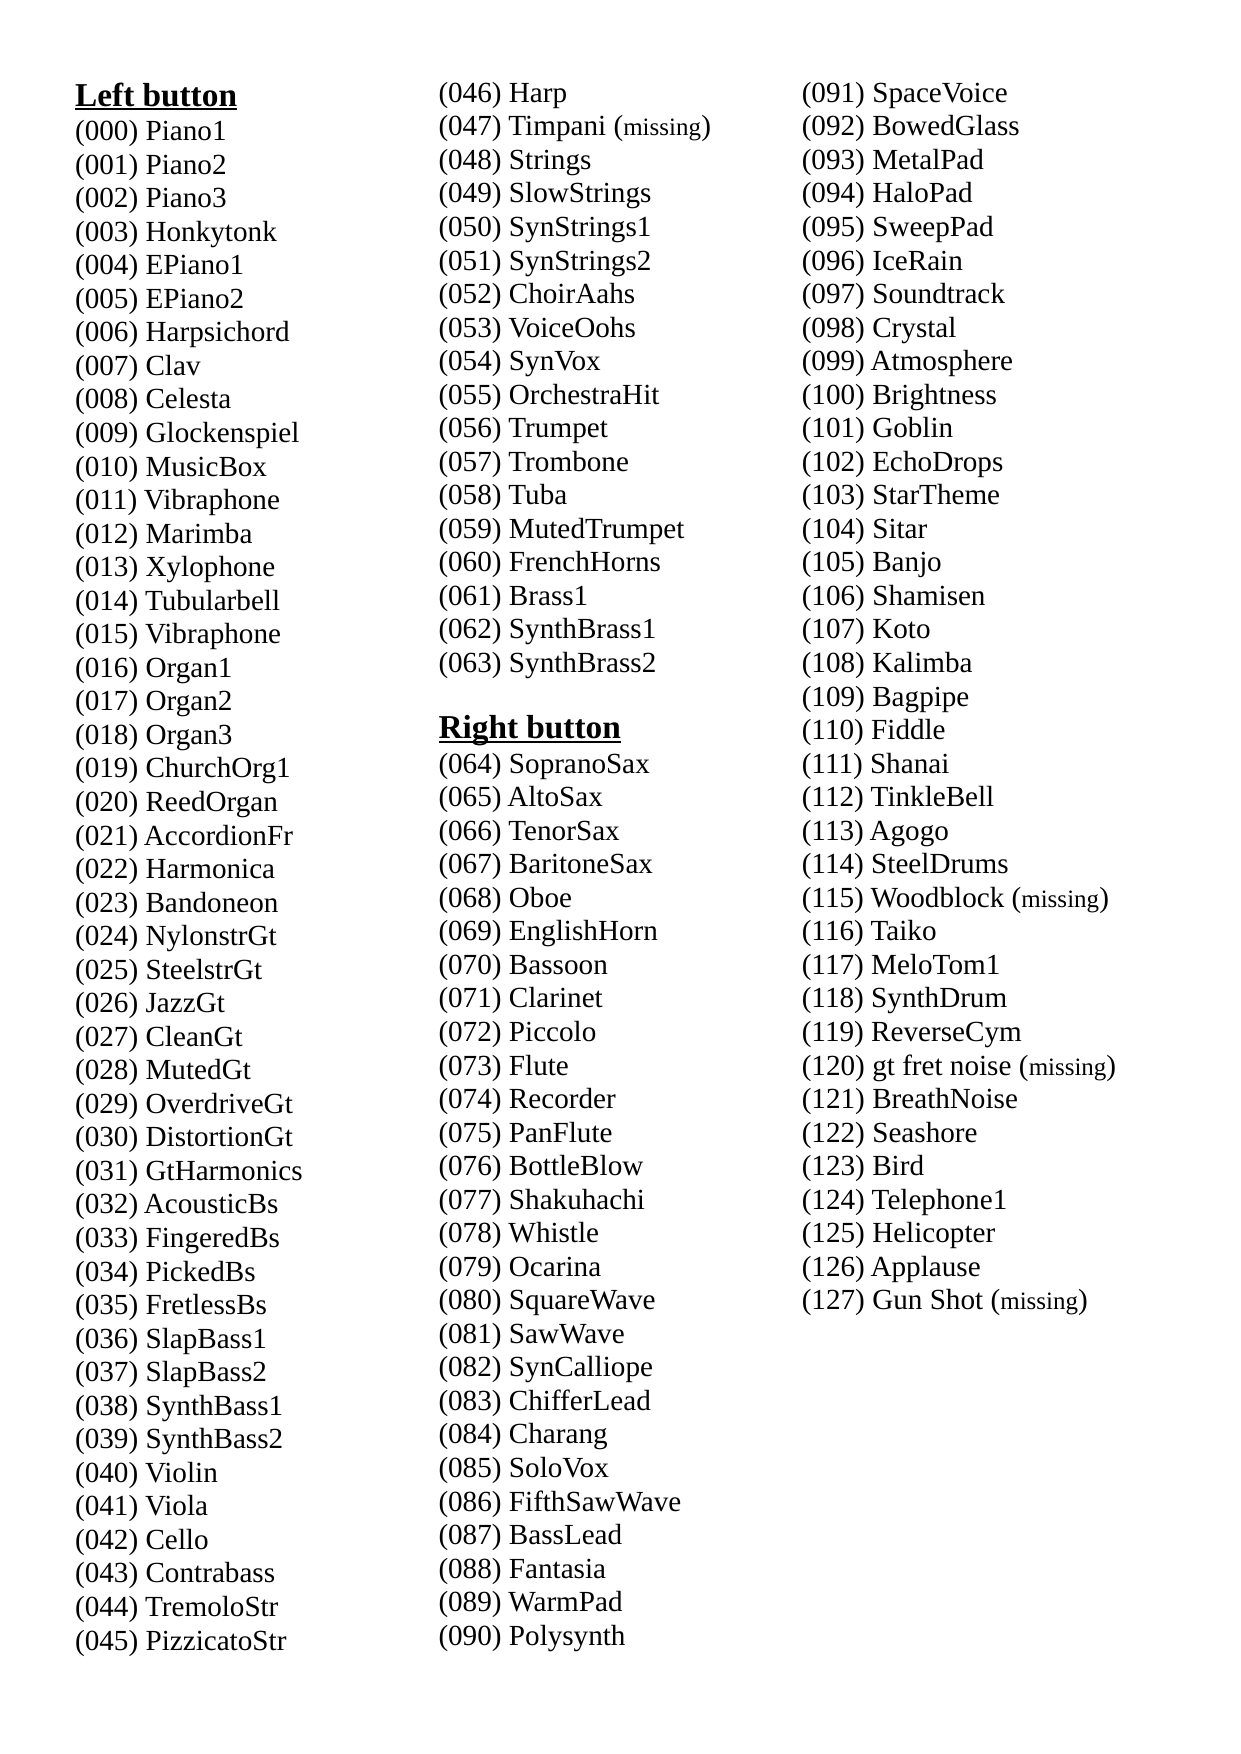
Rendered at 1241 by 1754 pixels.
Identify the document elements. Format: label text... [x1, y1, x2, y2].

text (030) DistortionGt [75, 1119, 438, 1153]
text (110) Fiddle [802, 712, 1165, 746]
text (027) CleanGt [75, 1019, 438, 1052]
text (093) MetalPad [802, 142, 1165, 176]
text (050) SynStrings1 [438, 209, 802, 243]
text (033) FingeredBs [75, 1220, 438, 1254]
text (035) FretlessBs [75, 1287, 438, 1321]
text (029) OverdriveGt [75, 1086, 438, 1119]
text (042) Cello [75, 1522, 438, 1556]
text (048) Strings [438, 142, 802, 176]
text (025) SteelstrGt [75, 952, 438, 985]
text (116) Taiko [802, 913, 1165, 947]
text (122) Seashore [802, 1115, 1165, 1148]
text (020) ReedOrgan [75, 784, 438, 818]
text (101) Goblin [802, 410, 1165, 444]
text (092) BowedGlass [802, 108, 1165, 142]
text (062) SynthBrass1 [438, 612, 802, 645]
text (104) Sitar [802, 511, 1165, 544]
text (059) MutedTrumpet [438, 511, 802, 544]
text (103) StarTheme [802, 477, 1165, 511]
text (091) SpaceVoice [802, 75, 1165, 108]
text (074) Recorder [438, 1081, 802, 1115]
text (008) Celesta [75, 382, 438, 415]
text (071) Clarinet [438, 981, 802, 1014]
text (060) FrenchHorns [438, 544, 802, 578]
text (098) Crystal [802, 310, 1165, 343]
text (046) Harp [438, 75, 802, 108]
text (113) Agogo [802, 813, 1165, 846]
text Right button [438, 707, 802, 746]
text (075) PanFlute [438, 1115, 802, 1148]
text (058) Tuba [438, 477, 802, 511]
text (063) SynthBrass2 [438, 645, 802, 679]
text (019) ChurchOrg1 [75, 751, 438, 784]
text (040) Violin [75, 1455, 438, 1488]
text (010) MusicBox [75, 449, 438, 482]
text (031) GtHarmonics [75, 1153, 438, 1187]
text (007) Clav [75, 348, 438, 382]
text (094) HaloPad [802, 176, 1165, 209]
text (001) Piano2 [75, 147, 438, 180]
text (082) SynCalliope [438, 1349, 802, 1383]
text (013) Xylophone [75, 549, 438, 583]
text (064) SopranoSax [438, 746, 802, 779]
text (009) Glockenspiel [75, 415, 438, 449]
text (043) Contrabass [75, 1556, 438, 1589]
text (028) MutedGt [75, 1052, 438, 1086]
text (057) Trombone [438, 444, 802, 477]
text (017) Organ2 [75, 683, 438, 717]
text (051) SynStrings2 [438, 243, 802, 276]
text (018) Organ3 [75, 717, 438, 751]
text (072) Piccolo [438, 1014, 802, 1048]
text (066) TenorSax [438, 813, 802, 846]
text (067) BaritoneSax [438, 846, 802, 880]
text (073) Flute [438, 1048, 802, 1081]
text (079) Ocarina [438, 1249, 802, 1282]
text (038) SynthBass1 [75, 1388, 438, 1421]
text (036) SlapBass1 [75, 1321, 438, 1354]
text (037) SlapBass2 [75, 1354, 438, 1388]
text (112) TinkleBell [802, 779, 1165, 813]
text (056) Trumpet [438, 410, 802, 444]
text (099) Atmosphere [802, 343, 1165, 377]
text (083) ChifferLead [438, 1383, 802, 1417]
text (039) SynthBass2 [75, 1421, 438, 1455]
text (032) AcousticBs [75, 1187, 438, 1220]
text (045) PizzicatoStr [75, 1623, 438, 1656]
text (106) Shamisen [802, 578, 1165, 612]
text (053) VoiceOohs [438, 310, 802, 343]
text (109) Bagpipe [802, 679, 1165, 712]
text (002) Piano3 [75, 180, 438, 214]
text (127) Gun Shot (missing) [802, 1282, 1165, 1316]
text (065) AltoSax [438, 779, 802, 813]
text (114) SteelDrums [802, 846, 1165, 880]
text (117) MeloTom1 [802, 947, 1165, 981]
text (044) TremoloStr [75, 1589, 438, 1623]
text (095) SweepPad [802, 209, 1165, 243]
text (023) Bandoneon [75, 885, 438, 918]
text (089) WarmPad [438, 1584, 802, 1618]
text (100) Brightness [802, 377, 1165, 410]
text (078) Whistle [438, 1215, 802, 1249]
text (011) Vibraphone [75, 482, 438, 516]
text (012) Marimba [75, 516, 438, 549]
text (034) PickedBs [75, 1254, 438, 1287]
text (096) IceRain [802, 243, 1165, 276]
text (087) BassLead [438, 1517, 802, 1551]
text (077) Shakuhachi [438, 1182, 802, 1215]
text (088) Fantasia [438, 1551, 802, 1584]
text (022) Harmonica [75, 851, 438, 885]
text (076) BottleBlow [438, 1148, 802, 1182]
text (055) OrchestraHit [438, 377, 802, 410]
text (086) FifthSawWave [438, 1484, 802, 1517]
text (004) EPiano1 [75, 247, 438, 281]
text (125) Helicopter [802, 1215, 1165, 1249]
text (108) Kalimba [802, 645, 1165, 679]
text (084) Charang [438, 1417, 802, 1450]
text (061) Brass1 [438, 578, 802, 612]
text (121) BreathNoise [802, 1081, 1165, 1115]
text (111) Shanai [802, 746, 1165, 779]
text (041) Viola [75, 1488, 438, 1522]
text Left button [75, 75, 438, 113]
text (102) EchoDrops [802, 444, 1165, 477]
text (005) EPiano2 [75, 281, 438, 314]
text (081) SawWave [438, 1316, 802, 1349]
text (049) SlowStrings [438, 176, 802, 209]
text (026) JazzGt [75, 985, 438, 1019]
text (105) Banjo [802, 544, 1165, 578]
text (123) Bird [802, 1148, 1165, 1182]
text (021) AccordionFr [75, 818, 438, 851]
text (085) SoloVox [438, 1450, 802, 1484]
text (124) Telephone1 [802, 1182, 1165, 1215]
text (052) ChoirAahs [438, 276, 802, 310]
text (107) Koto [802, 612, 1165, 645]
text (115) Woodblock (missing) [802, 880, 1165, 913]
text (000) Piano1 [75, 113, 438, 147]
text (014) Tubularbell [75, 583, 438, 616]
text (047) Timpani (missing) [438, 108, 802, 142]
text (015) Vibraphone [75, 616, 438, 650]
text (070) Bassoon [438, 947, 802, 981]
text (097) Soundtrack [802, 276, 1165, 310]
text (069) EnglishHorn [438, 913, 802, 947]
text (006) Harpsichord [75, 314, 438, 348]
text (119) ReverseCym [802, 1014, 1165, 1048]
text (090) Polysynth [438, 1618, 802, 1651]
text (120) gt fret noise (missing) [802, 1048, 1165, 1081]
text (003) Honkytonk [75, 214, 438, 247]
text (024) NylonstrGt [75, 918, 438, 952]
text (054) SynVox [438, 343, 802, 377]
text (118) SynthDrum [802, 981, 1165, 1014]
text (080) SquareWave [438, 1282, 802, 1316]
text (068) Oboe [438, 880, 802, 913]
text (016) Organ1 [75, 650, 438, 683]
text (126) Applause [802, 1249, 1165, 1282]
